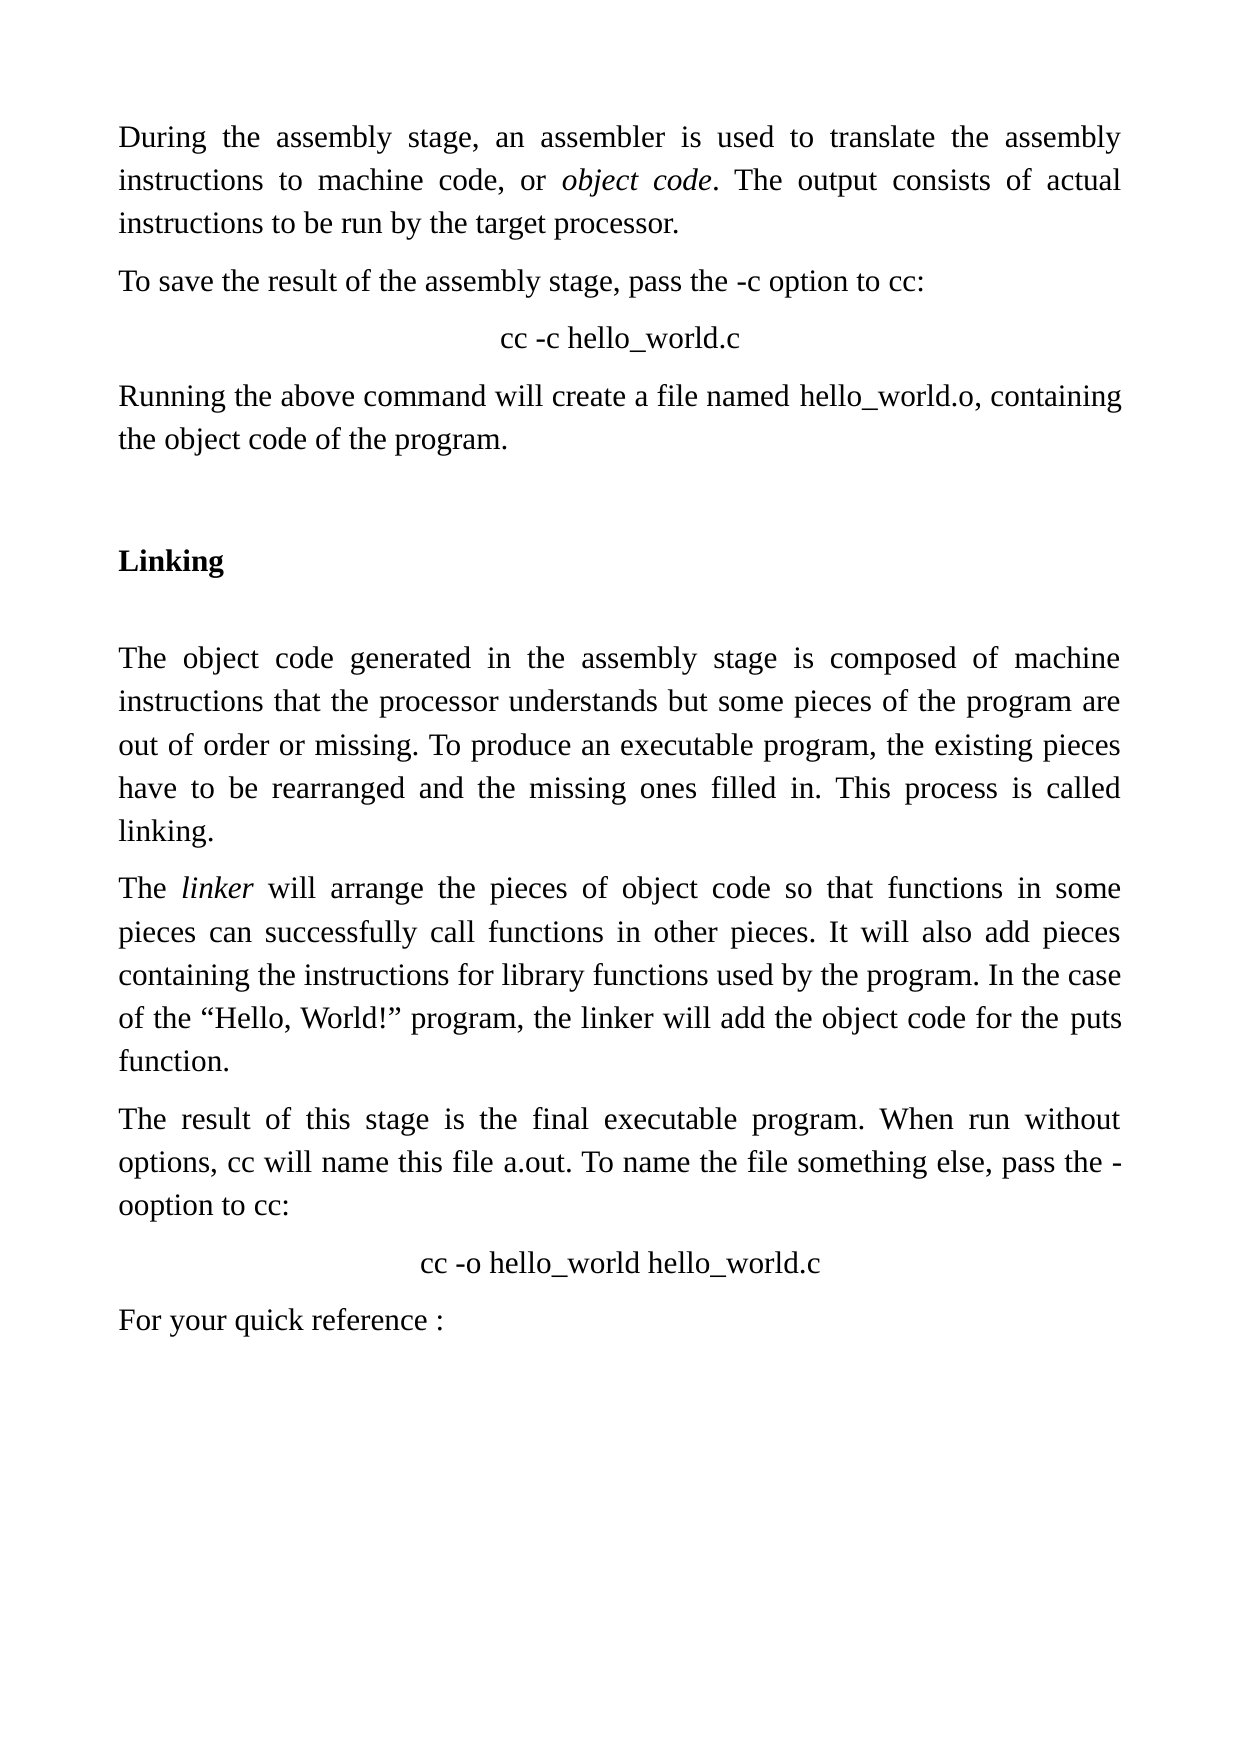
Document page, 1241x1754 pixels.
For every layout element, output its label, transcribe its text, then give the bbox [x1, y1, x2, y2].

text During the assembly stage, an assembler is used to translate the assembly instructions to machine code, or object code. The output consists of actual instructions to be run by the target processor. [118, 118, 1122, 240]
subtitle Linking [118, 542, 1122, 578]
text The linker will arrange the pieces of object code so that functions in some pieces can successfully call functions in other pieces. It will also add pieces containing the instructions for library functions used by the program. In the case of the “Hello, World!” program, the linker will add the object code for the puts function. [118, 870, 1122, 1078]
text For your quick reference : [118, 1302, 1122, 1337]
text cc -c hello_world.c [118, 320, 1122, 356]
text To save the result of the assembly stage, pass the -c option to cc: [118, 262, 1122, 298]
text The result of this stage is the final executable program. When run without options, cc will name this file a.out. To name the file something else, pass the -ooption to cc: [118, 1100, 1122, 1222]
text cc -o hello_world hello_world.c [118, 1244, 1122, 1280]
text The object code generated in the assembly stage is composed of machine instructions that the processor understands but some pieces of the program are out of order or missing. To produce an executable program, the existing pieces have to be rearranged and the missing ones filled in. This process is called linking. [118, 639, 1122, 848]
text Running the above command will create a file named hello_world.o, containing the object code of the program. [118, 377, 1122, 457]
